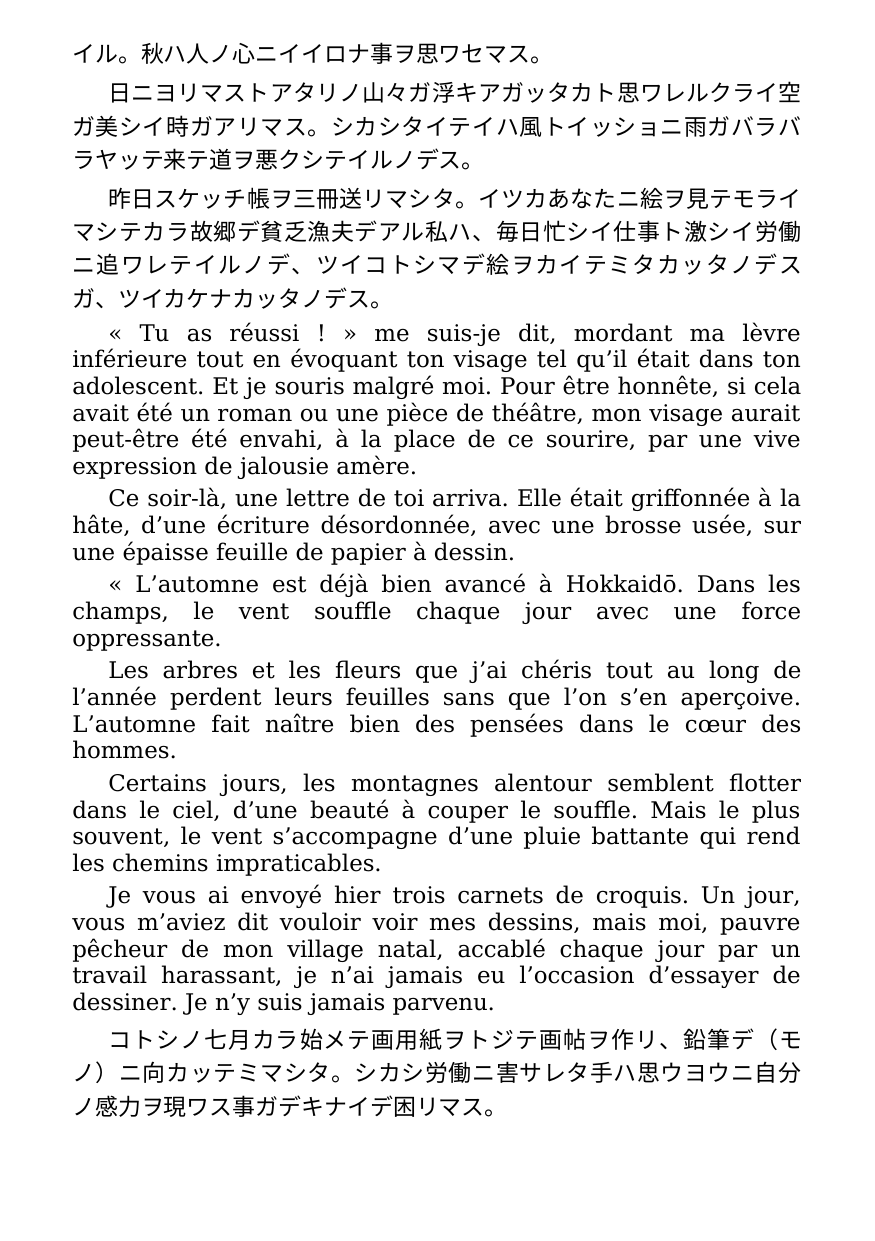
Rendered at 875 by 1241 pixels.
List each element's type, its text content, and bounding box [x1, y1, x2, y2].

text Ce soir-là, une lettre de toi arriva. Elle était griffonnée à la hâte, d’une écriture désordonnée, avec une brosse usée, sur une épaisse feuille de papier à dessin. [72, 486, 802, 566]
text Je vous ai envoyé hier trois carnets de croquis. Un jour, vous m’aviez dit vouloir voir mes dessins, mais moi, pauvre pêcheur de mon village natal, accablé chaque jour par un travail harassant, je n’ai jamais eu l’occasion d’essayer de dessiner. Je n’y suis jamais parvenu. [72, 883, 802, 1016]
text Les arbres et les fleurs que j’ai chéris tout au long de l’année perdent leurs feuilles sans que l’on s’en aperçoive. L’automne fait naître bien des pensées dans le cœur des hommes. [72, 657, 802, 764]
text 昨日スケッチ帳ヲ三冊送リマシタ。イツカあなたニ絵ヲ見テモライマシテカラ故郷デ貧乏漁夫デアル私ハ、毎日忙シイ仕事ト激シイ労働ニ追ワレテイルノデ、ツイコトシマデ絵ヲカイテミタカッタノデスガ、ツイカケナカッタノデス。 [72, 181, 802, 314]
text « Tu as réussi ! » me suis-je dit, mordant ma lèvre inférieure tout en évoquant ton visage tel qu’il était dans ton adolescent. Et je souris malgré moi. Pour être honnête, si cela avait été un roman ou une pièce de théâtre, mon visage aurait peut-être été envahi, à la place de ce sourire, par une vive expression de jalousie amère. [72, 320, 802, 480]
text « L’automne est déjà bien avancé à Hokkaidō. Dans les champs, le vent souffle chaque jour avec une force oppressante. [72, 572, 802, 652]
text 日ニヨリマストアタリノ山々ガ浮キアガッタカト思ワレルクライ空ガ美シイ時ガアリマス。シカシタイテイハ風トイッショニ雨ガバラバラヤッテ来テ道ヲ悪クシテイルノデス。 [72, 75, 802, 175]
text コトシノ七月カラ始メテ画用紙ヲトジテ画帖ヲ作リ、鉛筆デ（モノ）ニ向カッテミマシタ。シカシ労働ニ害サレタ手ハ思ウヨウニ自分ノ感力ヲ現ワス事ガデキナイデ困リマス。 [72, 1022, 802, 1122]
text イル。秋ハ人ノ心ニイイロナ事ヲ思ワセマス。 [72, 36, 802, 69]
text Certains jours, les montagnes alentour semblent flotter dans le ciel, d’une beauté à couper le souffle. Mais le plus souvent, le vent s’accompagne d’une pluie battante qui rend les chemins impraticables. [72, 770, 802, 877]
